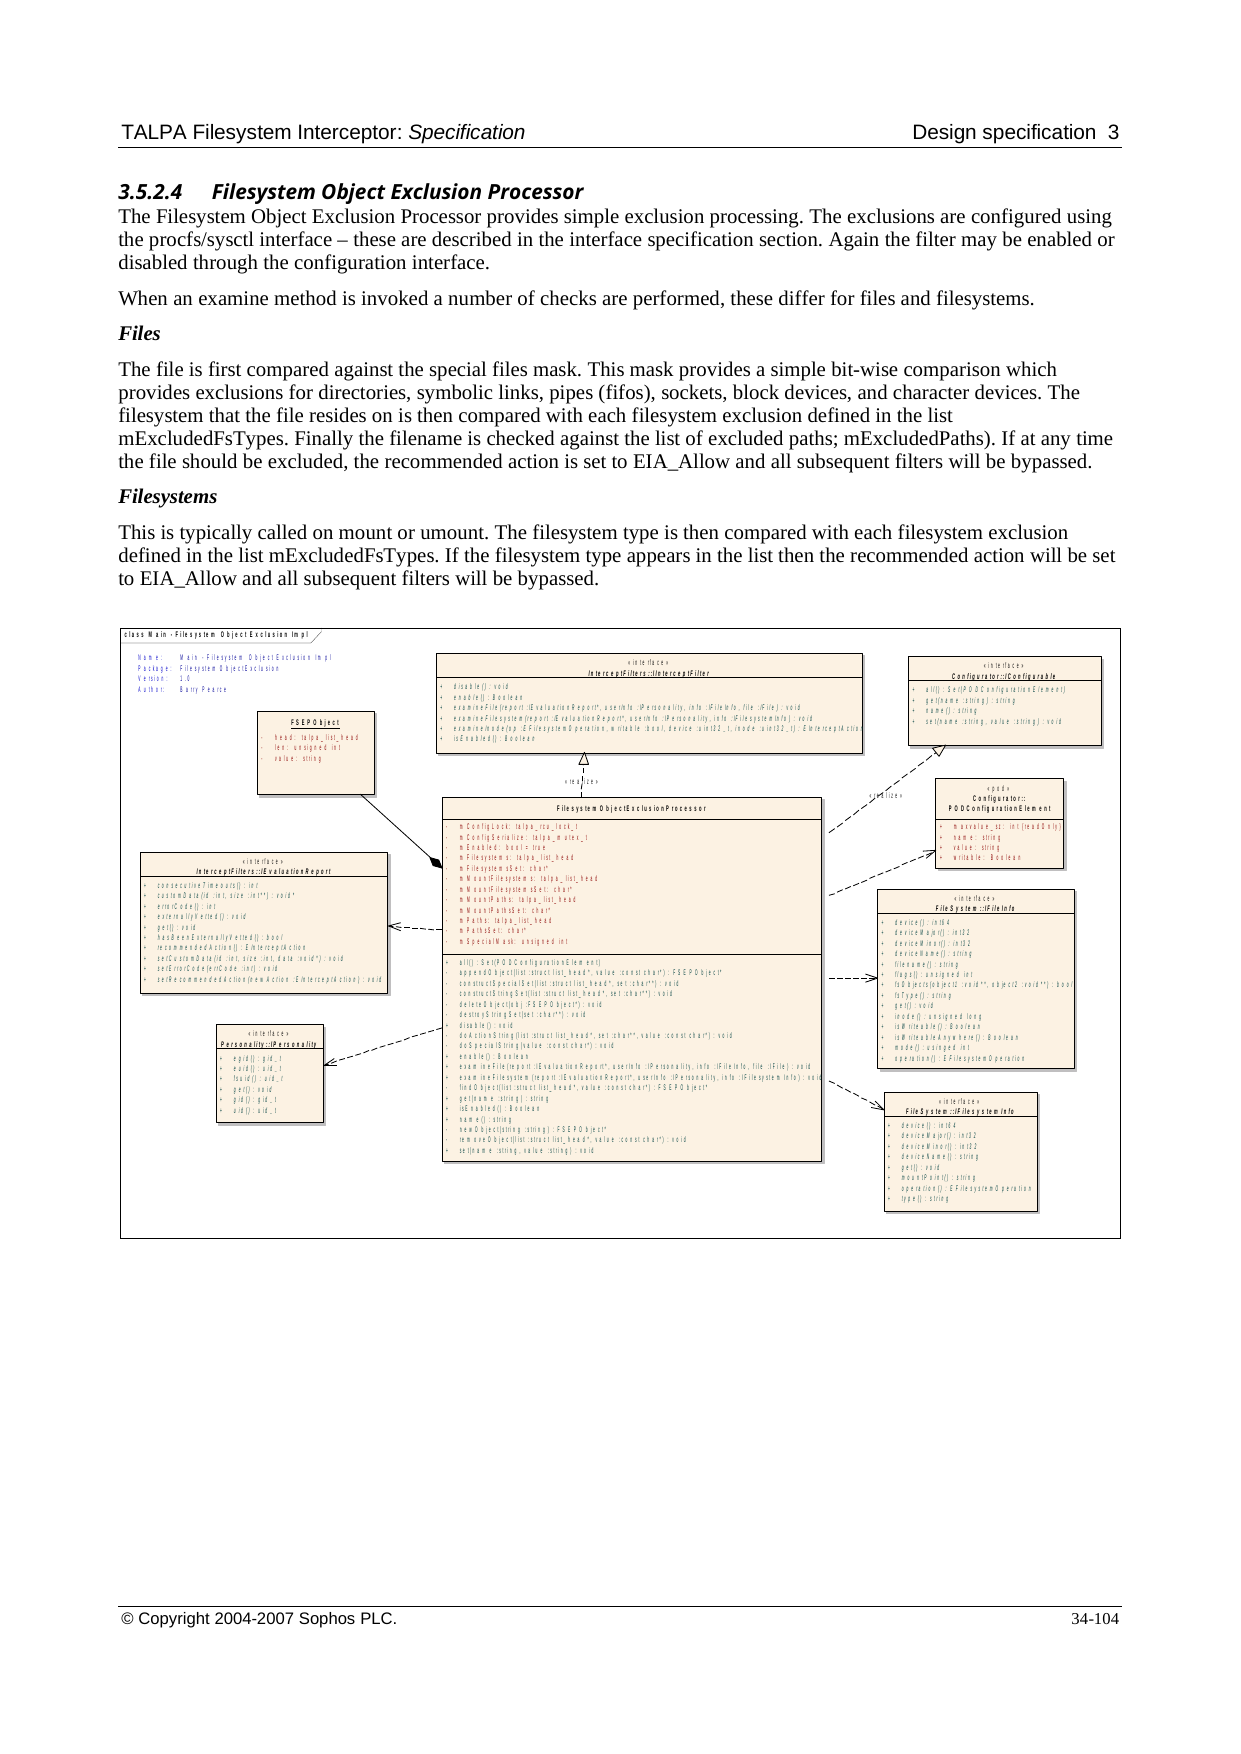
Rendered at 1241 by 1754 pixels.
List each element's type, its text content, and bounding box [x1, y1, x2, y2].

text This is typically called on mount or umount. The filesystem type is then compared with each filesystem exclusion defined in the list mExcludedFsTypes. If the filesystem type appears in the list then the recommended action will be set to EIA_Allow and all subsequent filters will be bypassed. [118, 521, 1122, 590]
text Filesystems [118, 485, 1122, 508]
subtitle Filesystem Object Exclusion Processor [118, 177, 1122, 205]
text The file is first compared against the special files mask. This mask provides a simple bit-wise comparison which provides exclusions for directories, symbolic links, pipes (fifos), sockets, block devices, and character devices. The filesystem that the file resides on is then compared with each filesystem exclusion defined in the list mExcludedFsTypes. Finally the filename is checked against the list of excluded paths; mExcludedPaths). If at any time the file should be excluded, the recommended action is set to EIA_Allow and all subsequent filters will be bypassed. [118, 358, 1122, 473]
text The Filesystem Object Exclusion Processor provides simple exclusion processing. The exclusions are configured using the procfs/sysctl interface – these are described in the interface specification section. Again the filter may be enabled or disabled through the configuration interface. [118, 205, 1122, 274]
text When an examine method is invoked a number of checks are performed, these differ for files and filesystems. [118, 287, 1122, 309]
text Files [118, 322, 1122, 345]
